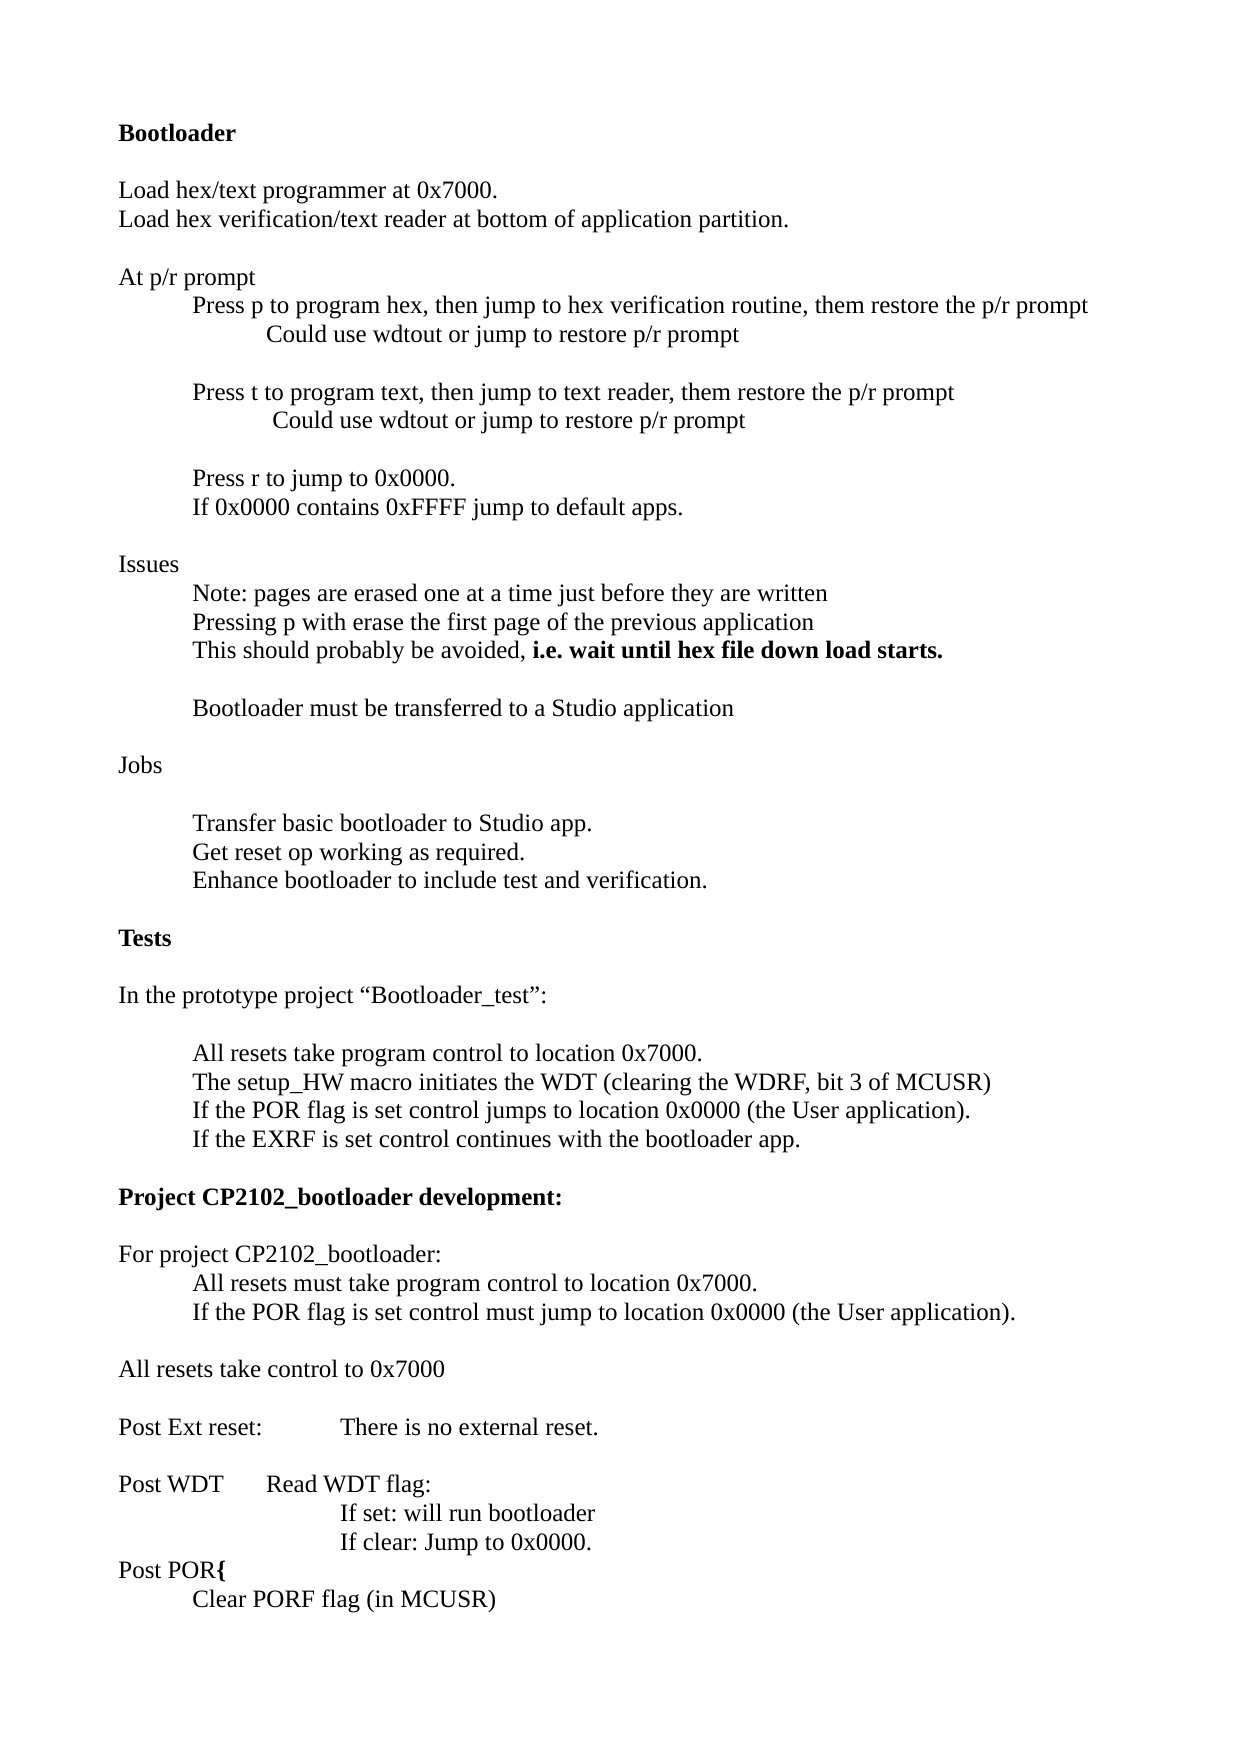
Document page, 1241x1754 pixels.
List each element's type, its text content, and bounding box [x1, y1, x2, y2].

text Bootloader [118, 118, 1122, 147]
text Pressing p with erase the first page of the previous application [118, 607, 1122, 636]
text Get reset op working as required. [118, 837, 1122, 866]
text Could use wdtout or jump to restore p/r prompt [118, 319, 1122, 348]
text Clear PORF flag (in MCUSR) [118, 1584, 1122, 1613]
text Tests [118, 923, 1122, 952]
text All resets must take program control to location 0x7000. [118, 1268, 1122, 1297]
text For project CP2102_bootloader: [118, 1239, 1122, 1268]
text The setup_HW macro initiates the WDT (clearing the WDRF, bit 3 of MCUSR) [118, 1067, 1122, 1096]
text Press p to program hex, then jump to hex verification routine, them restore the p/r prompt [118, 291, 1122, 319]
text In the prototype project “Bootloader_test”: [118, 981, 1122, 1009]
text If clear: Jump to 0x0000. [118, 1527, 1122, 1556]
text All resets take control to 0x7000 [118, 1354, 1122, 1383]
text Jobs [118, 751, 1122, 779]
text Post Ext reset: There is no external reset. [118, 1412, 1122, 1441]
text If the POR flag is set control must jump to location 0x0000 (the User application). [118, 1297, 1122, 1326]
text All resets take program control to location 0x7000. [118, 1038, 1122, 1067]
text If set: will run bootloader [118, 1498, 1122, 1527]
text Enhance bootloader to include test and verification. [118, 866, 1122, 894]
text Load hex/text programmer at 0x7000. [118, 176, 1122, 204]
text If the EXRF is set control continues with the bootloader app. [118, 1124, 1122, 1153]
text Issues [118, 549, 1122, 578]
text Could use wdtout or jump to restore p/r prompt [118, 406, 1122, 434]
text Press t to program text, then jump to text reader, them restore the p/r prompt [118, 377, 1122, 406]
text This should probably be avoided, i.e. wait until hex file down load starts. [118, 636, 1122, 664]
text At p/r prompt [118, 262, 1122, 291]
text Note: pages are erased one at a time just before they are written [118, 578, 1122, 607]
text Load hex verification/text reader at bottom of application partition. [118, 204, 1122, 233]
text If the POR flag is set control jumps to location 0x0000 (the User application). [118, 1096, 1122, 1124]
text If 0x0000 contains 0xFFFF jump to default apps. [118, 492, 1122, 521]
text Post POR{ [118, 1556, 1122, 1584]
text Bootloader must be transferred to a Studio application [118, 693, 1122, 722]
text Post WDT Read WDT flag: [118, 1469, 1122, 1498]
text Project CP2102_bootloader development: [118, 1182, 1122, 1211]
text Press r to jump to 0x0000. [118, 463, 1122, 492]
text Transfer basic bootloader to Studio app. [118, 808, 1122, 837]
